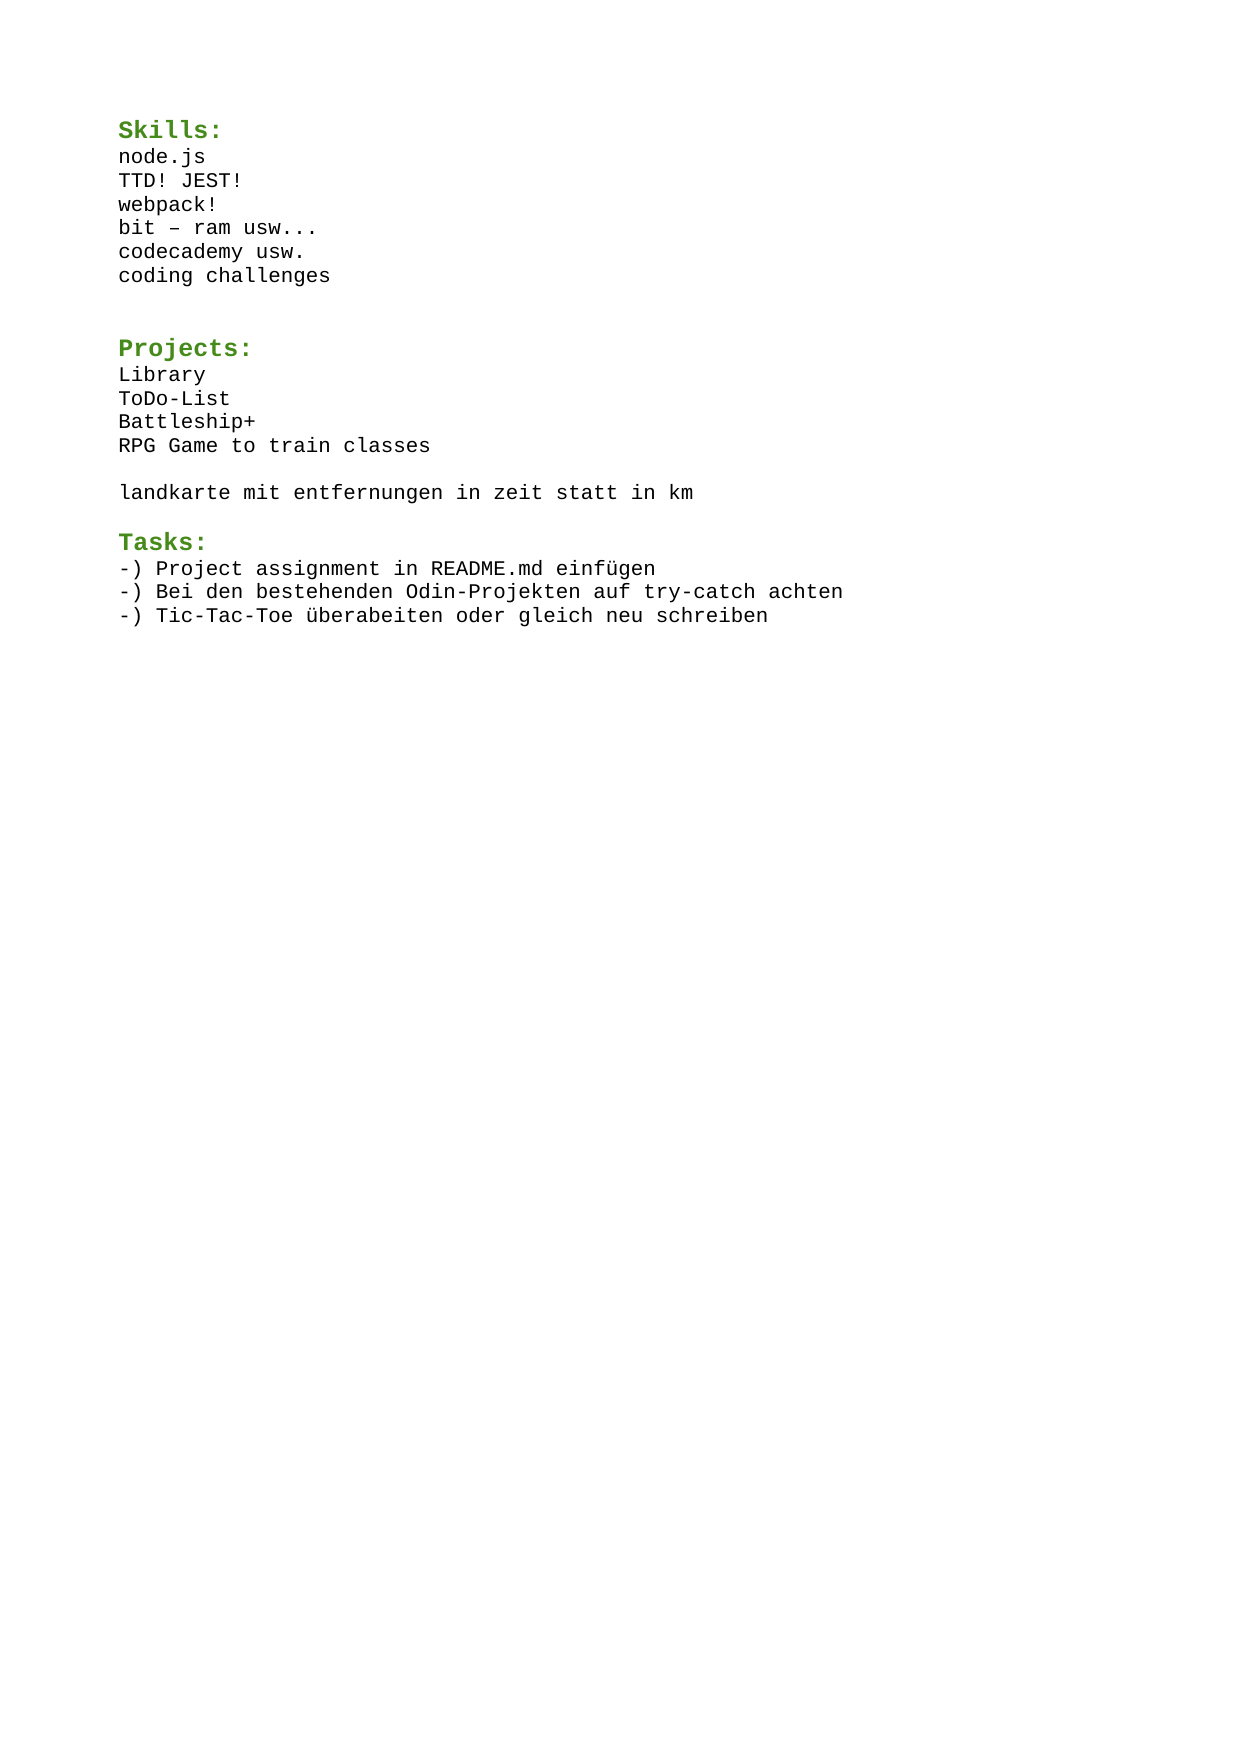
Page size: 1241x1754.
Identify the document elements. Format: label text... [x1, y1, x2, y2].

text coding challenges [118, 265, 1122, 288]
text Projects: [118, 336, 1122, 364]
text RPG Game to train classes [118, 435, 1122, 458]
text bit – ram usw... [118, 217, 1122, 241]
text Library [118, 364, 1122, 388]
text Tasks: [118, 529, 1122, 558]
text Battleship+ [118, 411, 1122, 435]
text TTD! JEST! [118, 170, 1122, 194]
text codecademy usw. [118, 241, 1122, 265]
text -) Project assignment in README.md einfügen [118, 558, 1122, 581]
text ToDo-List [118, 388, 1122, 411]
text -) Tic-Tac-Toe überabeiten oder gleich neu schreiben [118, 605, 1122, 629]
text landkarte mit entfernungen in zeit statt in km [118, 482, 1122, 506]
text -) Bei den bestehenden Odin-Projekten auf try-catch achten [118, 581, 1122, 605]
text node.js [118, 146, 1122, 170]
text webpack! [118, 194, 1122, 217]
text Skills: [118, 118, 1122, 146]
